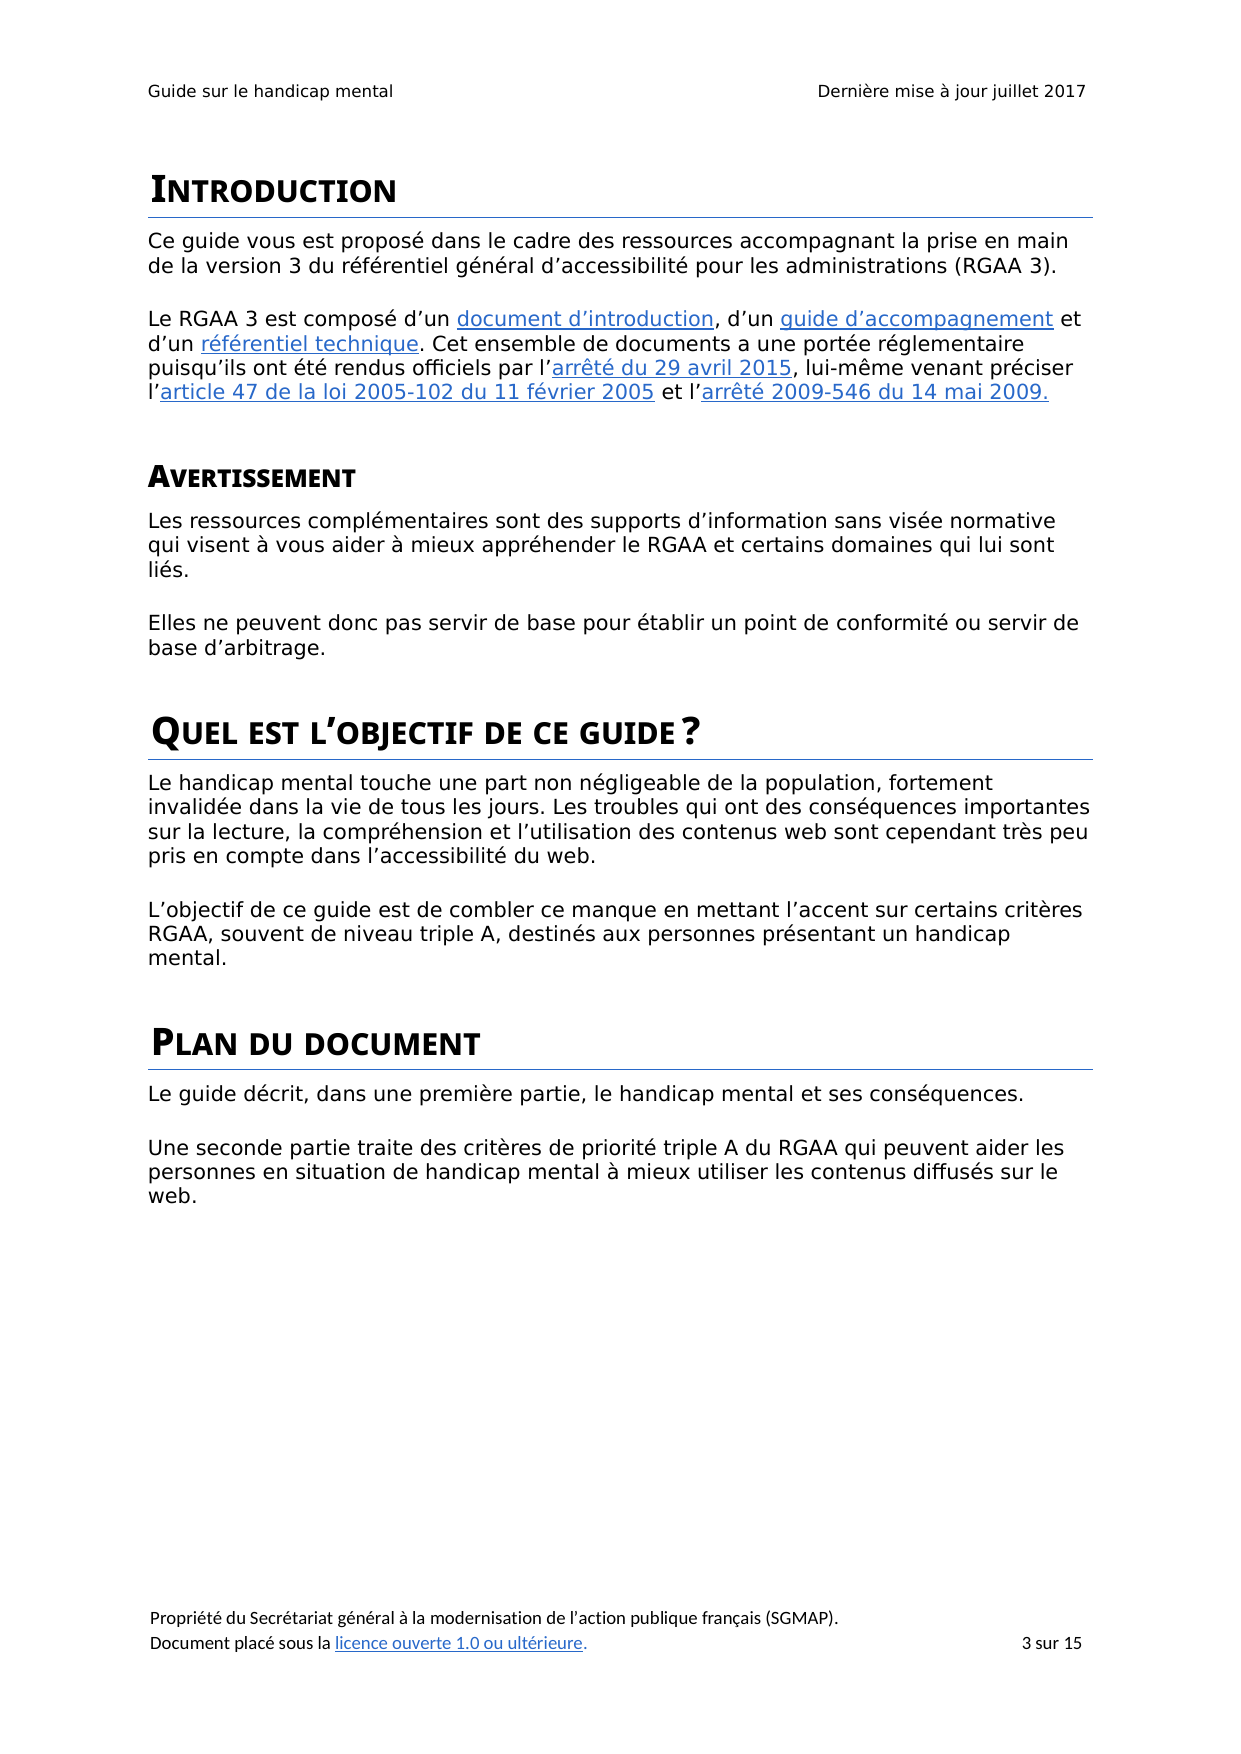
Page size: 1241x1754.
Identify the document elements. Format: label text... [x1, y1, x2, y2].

text Les ressources complémentaires sont des supports d’information sans visée normative qui visent à vous aider à mieux appréhender le RGAA et certains domaines qui lui sont liés. [148, 509, 1093, 582]
text Le guide décrit, dans une première partie, le handicap mental et ses conséquences. [148, 1082, 1093, 1106]
text Une seconde partie traite des critères de priorité triple A du RGAA qui peuvent aider les personnes en situation de handicap mental à mieux utiliser les contenus diffusés sur le web. [148, 1136, 1093, 1208]
subtitle Avertissement [148, 455, 1093, 497]
text Elles ne peuvent donc pas servir de base pour établir un point de conformité ou servir de base d’arbitrage. [148, 611, 1093, 660]
text Le RGAA 3 est composé d’un document d’introduction, d’un guide d’accompagnement et d’un référentiel technique. Cet ensemble de documents a une portée réglementaire puisqu’ils ont été rendus officiels par l’arrêté du 29 avril 2015, lui-même venant préciser l’article 47 de la loi 2005-102 du 11 février 2005 et l’arrêté 2009-546 du 14 mai 2009. [148, 307, 1093, 404]
subtitle Quel est l’objectif de ce guide ? [148, 701, 1093, 759]
subtitle Plan du document [148, 1012, 1093, 1069]
text Ce guide vous est proposé dans le cadre des ressources accompagnant la prise en main de la version 3 du référentiel général d’accessibilité pour les administrations (RGAA 3). [148, 229, 1093, 278]
text Le handicap mental touche une part non négligeable de la population, fortement invalidée dans la vie de tous les jours. Les troubles qui ont des conséquences importantes sur la lecture, la compréhension et l’utilisation des contenus web sont cependant très peu pris en compte dans l’accessibilité du web. [148, 771, 1093, 868]
text L’objectif de ce guide est de combler ce manque en mettant l’accent sur certains critères RGAA, souvent de niveau triple A, destinés aux personnes présentant un handicap mental. [148, 898, 1093, 971]
subtitle Introduction [148, 159, 1093, 217]
